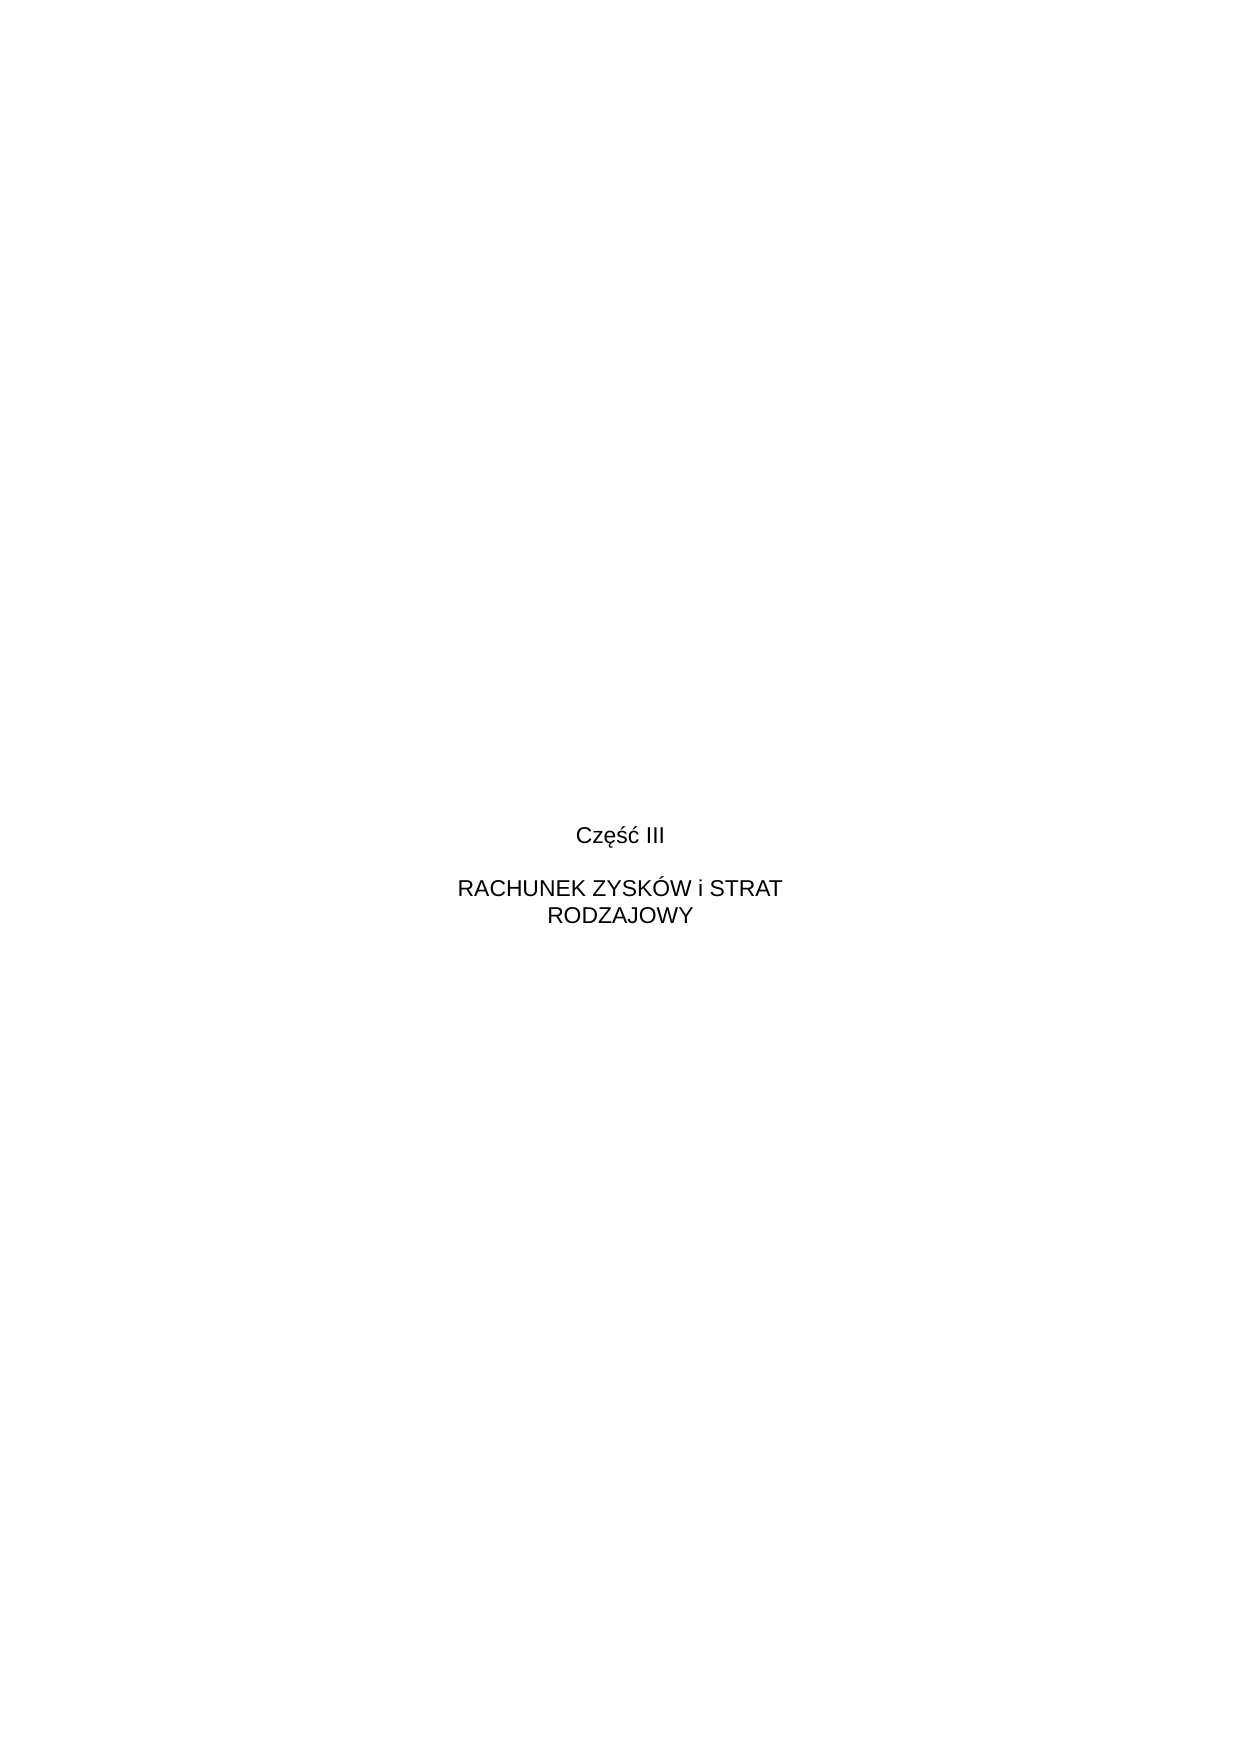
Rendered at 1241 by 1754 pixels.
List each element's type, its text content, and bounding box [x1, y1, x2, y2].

text RACHUNEK ZYSKÓW i STRAT [118, 875, 1122, 902]
text RODZAJOWY [118, 902, 1122, 928]
text Część III [118, 822, 1122, 849]
